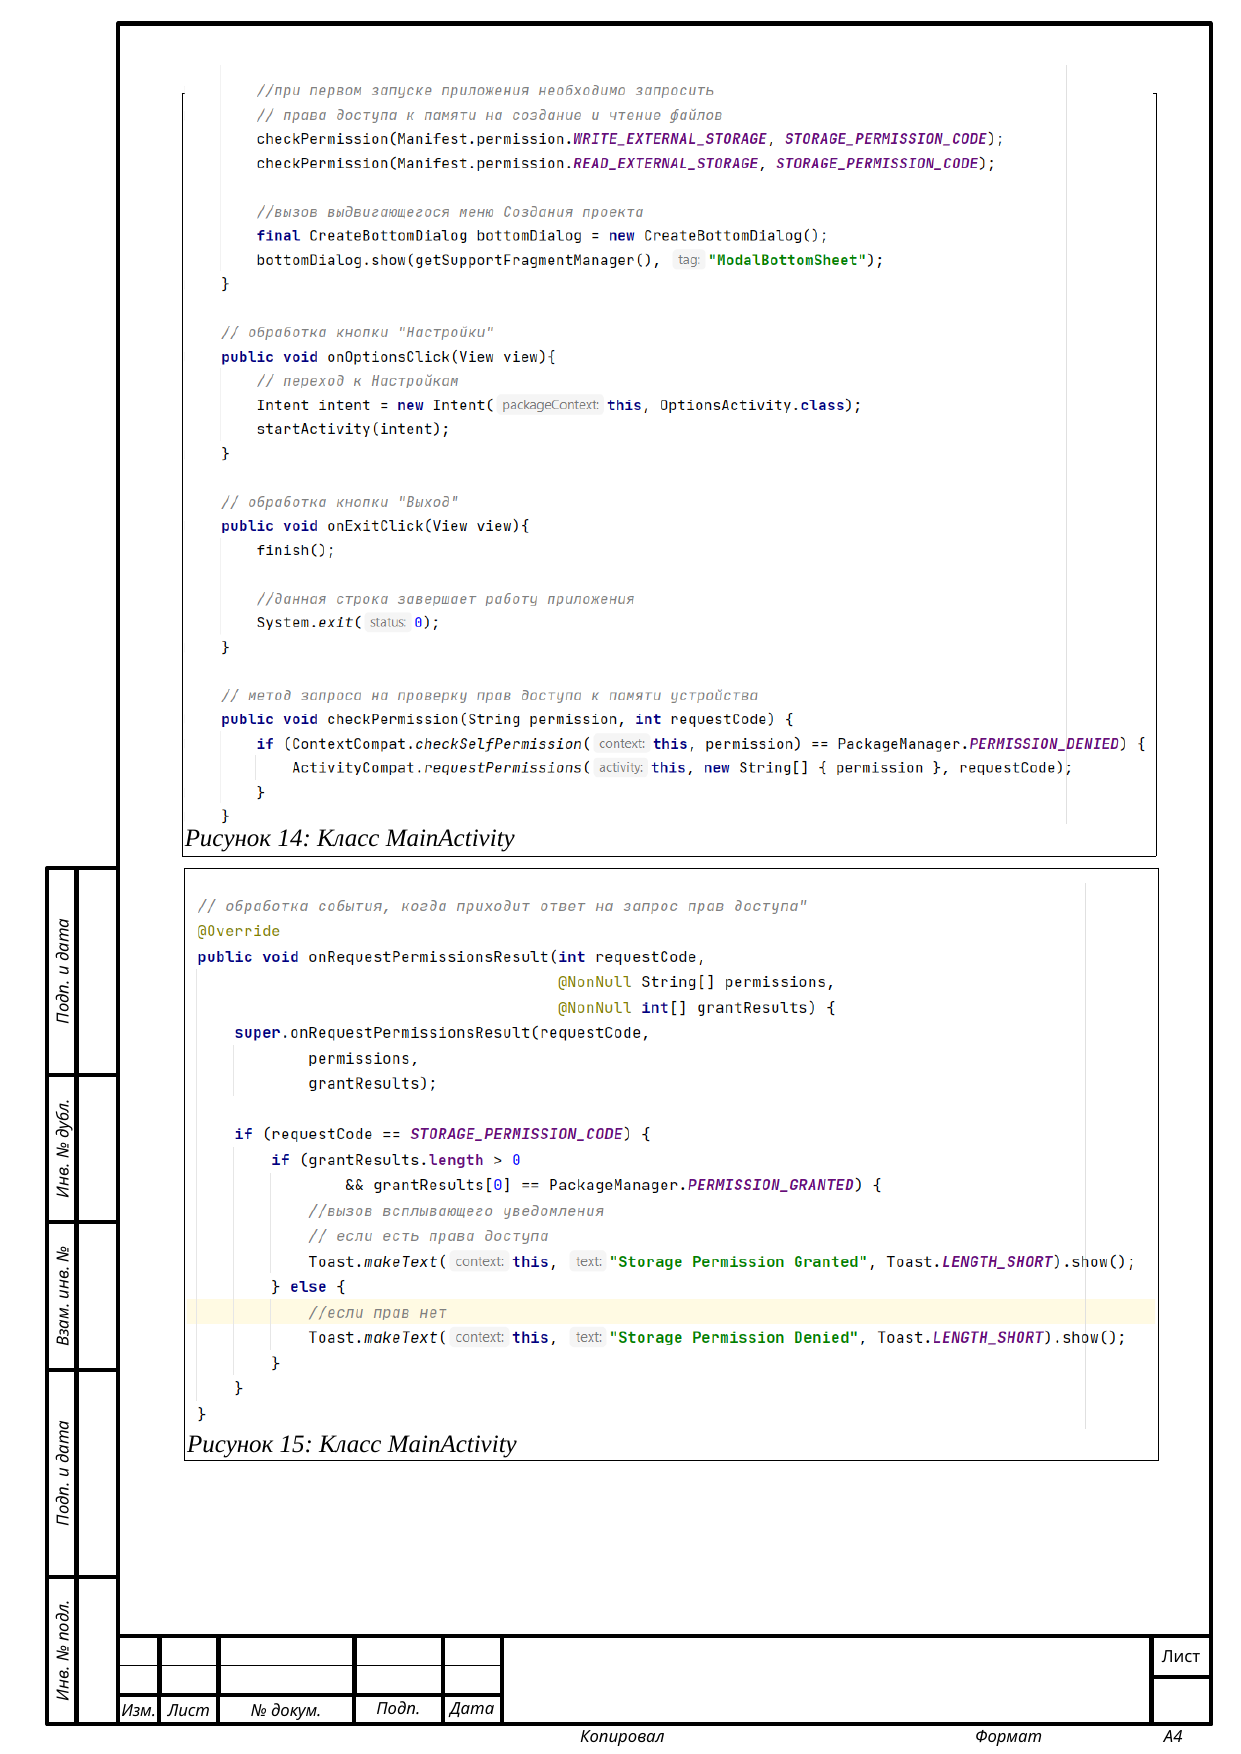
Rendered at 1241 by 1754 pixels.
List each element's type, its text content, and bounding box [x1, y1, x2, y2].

text Рисунок 15: Класс MainActivity [187, 1429, 1155, 1457]
picture [184, 65, 1153, 824]
picture [186, 883, 1156, 1429]
text Рисунок 14: Класс MainActivity [184, 824, 1153, 852]
